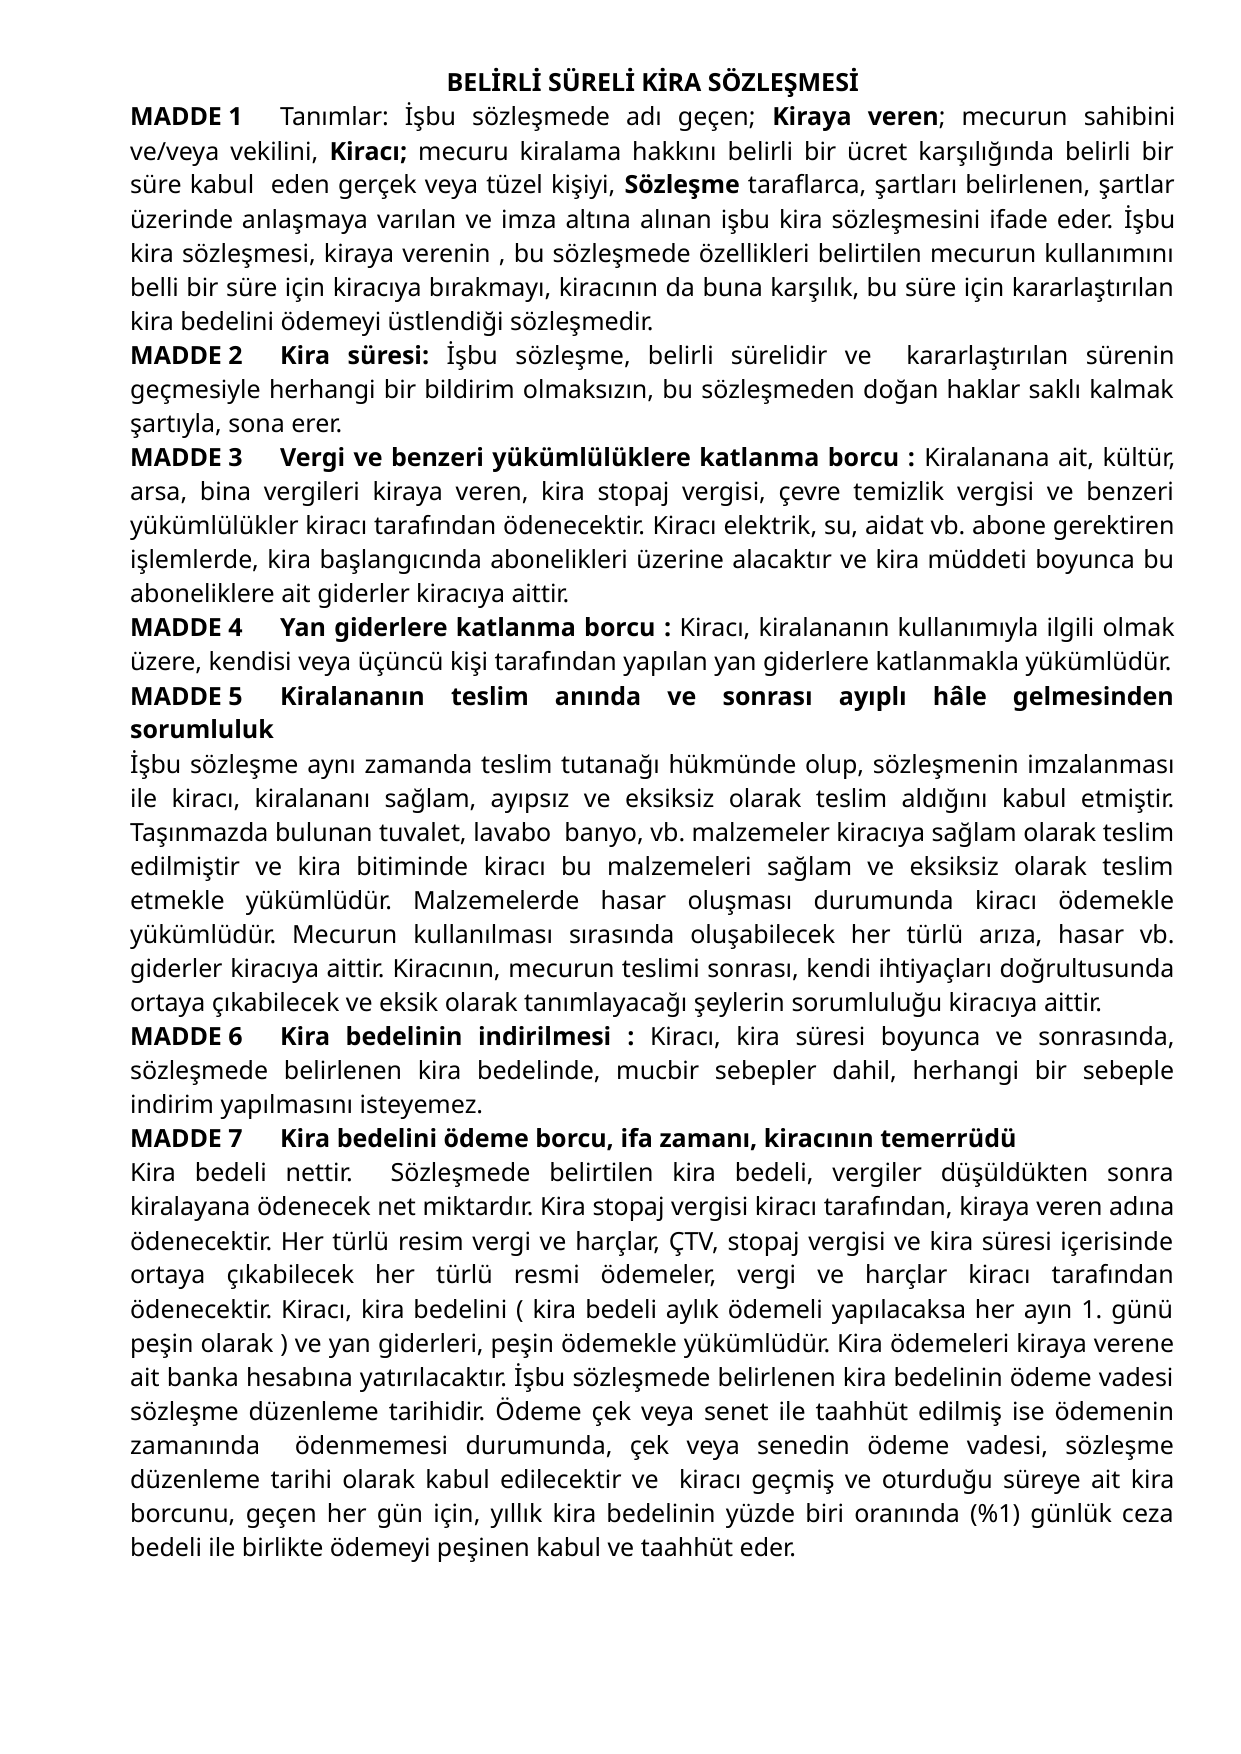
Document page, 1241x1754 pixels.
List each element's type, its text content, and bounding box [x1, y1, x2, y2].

text BELİRLİ SÜRELİ KİRA SÖZLEŞMESİ [130, 65, 1175, 99]
text MADDE 2 Kira süresi: İşbu sözleşme, belirli sürelidir ve kararlaştırılan sürenin geçmesiyle herhangi bir bildirim olmaksızın, bu sözleşmeden doğan haklar saklı kalmak şartıyla, sona erer. [130, 337, 1175, 440]
text MADDE 6 Kira bedelinin indirilmesi : Kiracı, kira süresi boyunca ve sonrasında, sözleşmede belirlenen kira bedelinde, mucbir sebepler dahil, herhangi bir sebeple indirim yapılmasını isteyemez. [130, 1019, 1175, 1121]
text MADDE 1 Tanımlar: İşbu sözleşmede adı geçen; Kiraya veren; mecurun sahibini ve/veya vekilini, Kiracı; mecuru kiralama hakkını belirli bir ücret karşılığında belirli bir süre kabul eden gerçek veya tüzel kişiyi, Sözleşme taraflarca, şartları belirlenen, şartlar üzerinde anlaşmaya varılan ve imza altına alınan işbu kira sözleşmesini ifade eder. İşbu kira sözleşmesi, kiraya verenin , bu sözleşmede özellikleri belirtilen mecurun kullanımını belli bir süre için kiracıya bırakmayı, kiracının da buna karşılık, bu süre için kararlaştırılan kira bedelini ödemeyi üstlendiği sözleşmedir. [130, 99, 1175, 337]
list İşbu sözleşme aynı zamanda teslim tutanağı hükmünde olup, sözleşmenin imzalanması ile kiracı, kiralananı sağlam, ayıpsız ve eksiksiz olarak teslim aldığını kabul etmiştir. Taşınmazda bulunan tuvalet, lavabo banyo, vb. malzemeler kiracıya sağlam olarak teslim edilmiştir ve kira bitiminde kiracı bu malzemeleri sağlam ve eksiksiz olarak teslim etmekle yükümlüdür. Malzemelerde hasar oluşması durumunda kiracı ödemekle yükümlüdür. Mecurun kullanılması sırasında oluşabilecek her türlü arıza, hasar vb. giderler kiracıya aittir. Kiracının, mecurun teslimi sonrası, kendi ihtiyaçları doğrultusunda ortaya çıkabilecek ve eksik olarak tanımlayacağı şeylerin sorumluluğu kiracıya aittir. [130, 746, 1175, 1019]
text MADDE 4 Yan giderlere katlanma borcu : Kiracı, kiralananın kullanımıyla ilgili olmak üzere, kendisi veya üçüncü kişi tarafından yapılan yan giderlere katlanmakla yükümlüdür. [130, 610, 1175, 678]
text MADDE 7 Kira bedelini ödeme borcu, ifa zamanı, kiracının temerrüdü [130, 1121, 1175, 1155]
text MADDE 3 Vergi ve benzeri yükümlülüklere katlanma borcu : Kiralanana ait, kültür, arsa, bina vergileri kiraya veren, kira stopaj vergisi, çevre temizlik vergisi ve benzeri yükümlülükler kiracı tarafından ödenecektir. Kiracı elektrik, su, aidat vb. abone gerektiren işlemlerde, kira başlangıcında abonelikleri üzerine alacaktır ve kira müddeti boyunca bu aboneliklere ait giderler kiracıya aittir. [130, 440, 1175, 610]
text MADDE 5 Kiralananın teslim anında ve sonrası ayıplı hâle gelmesinden sorumluluk [130, 678, 1175, 746]
list Kira bedeli nettir. Sözleşmede belirtilen kira bedeli, vergiler düşüldükten sonra kiralayana ödenecek net miktardır. Kira stopaj vergisi kiracı tarafından, kiraya veren adına ödenecektir. Her türlü resim vergi ve harçlar, ÇTV, stopaj vergisi ve kira süresi içerisinde ortaya çıkabilecek her türlü resmi ödemeler, vergi ve harçlar kiracı tarafından ödenecektir. Kiracı, kira bedelini ( kira bedeli aylık ödemeli yapılacaksa her ayın 1. günü peşin olarak ) ve yan giderleri, peşin ödemekle yükümlüdür. Kira ödemeleri kiraya verene ait banka hesabına yatırılacaktır. İşbu sözleşmede belirlenen kira bedelinin ödeme vadesi sözleşme düzenleme tarihidir. Ödeme çek veya senet ile taahhüt edilmiş ise ödemenin zamanında ödenmemesi durumunda, çek veya senedin ödeme vadesi, sözleşme düzenleme tarihi olarak kabul edilecektir ve kiracı geçmiş ve oturduğu süreye ait kira borcunu, geçen her gün için, yıllık kira bedelinin yüzde biri oranında (%1) günlük ceza bedeli ile birlikte ödemeyi peşinen kabul ve taahhüt eder. [130, 1155, 1175, 1564]
